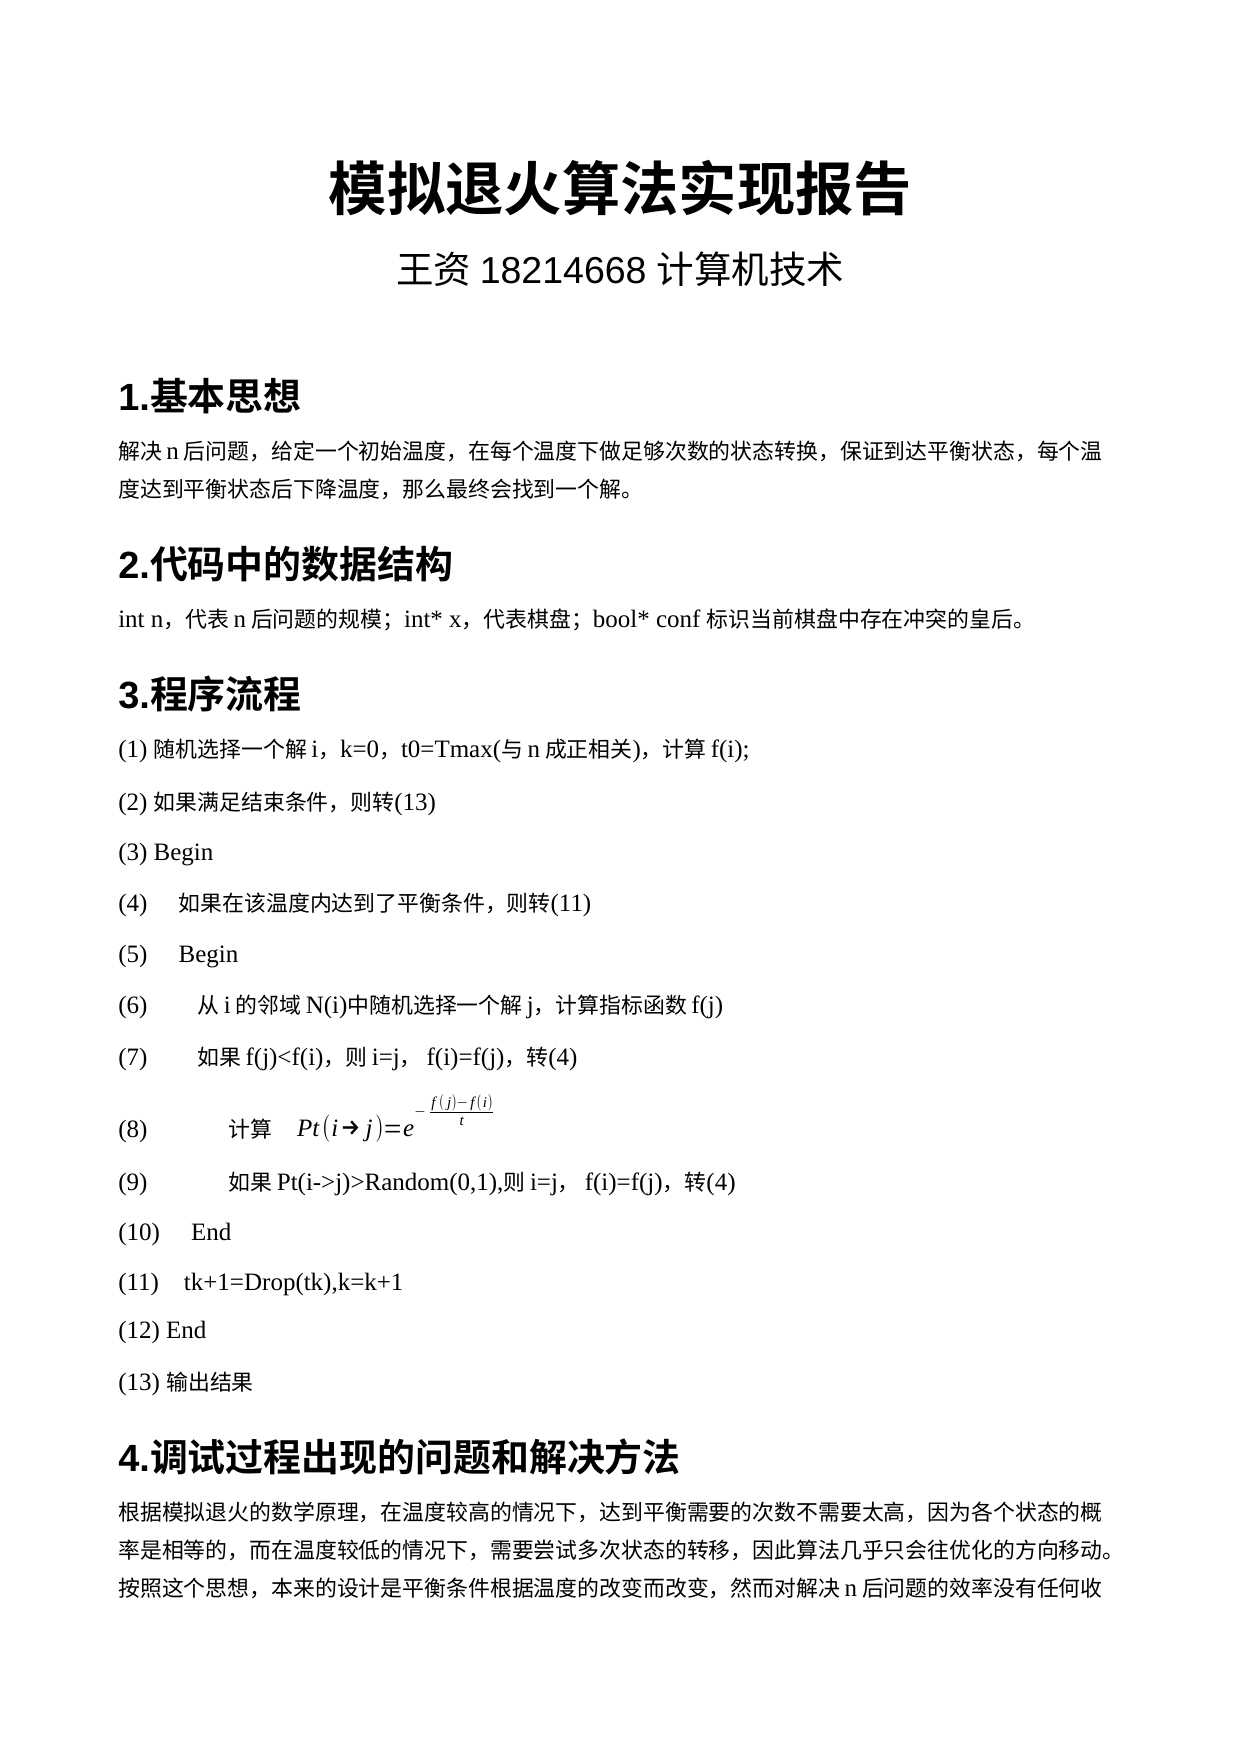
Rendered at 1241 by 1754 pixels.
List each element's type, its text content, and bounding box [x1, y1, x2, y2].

text 解决n后问题，给定一个初始温度，在每个温度下做足够次数的状态转换，保证到达平衡状态，每个温度达到平衡状态后下降温度，那么最终会找到一个解。 [118, 434, 1122, 503]
subtitle 3.程序流程 [118, 665, 1122, 720]
text (11) tk+1=Drop(tk),k=k+1 [118, 1267, 1122, 1295]
text (7) 如果f(j)<f(i)，则i=j， f(i)=f(j)，转(4) [118, 1040, 1122, 1072]
text (5) Begin [118, 939, 1122, 968]
subtitle 1.基本思想 [118, 366, 1122, 421]
subtitle 4.调试过程出现的问题和解决方法 [118, 1428, 1122, 1482]
text (8) 计算 [118, 1093, 1122, 1144]
text (12) End [118, 1316, 1122, 1344]
text (6) 从i的邻域N(i)中随机选择一个解j，计算指标函数f(j) [118, 988, 1122, 1019]
text (2) 如果满足结束条件，则转(13) [118, 785, 1122, 816]
text (1) 随机选择一个解i，k=0，t0=Tmax(与n成正相关)，计算f(i); [118, 732, 1122, 764]
text (13) 输出结果 [118, 1365, 1122, 1396]
text (3) Begin [118, 837, 1122, 866]
text 根据模拟退火的数学原理，在温度较高的情况下，达到平衡需要的次数不需要太高，因为各个状态的概率是相等的，而在温度较低的情况下，需要尝试多次状态的转移，因此算法几乎只会往优化的方向移动。按照这个思想，本来的设计是平衡条件根据温度的改变而改变，然而对解决n后问题的效率没有任何收 [118, 1495, 1122, 1602]
text (4) 如果在该温度内达到了平衡条件，则转(11) [118, 886, 1122, 918]
text (9) 如果Pt(i->j)>Random(0,1),则i=j， f(i)=f(j)，转(4) [118, 1165, 1122, 1197]
text (10) End [118, 1217, 1122, 1246]
text int n，代表n后问题的规模；int* x，代表棋盘；bool* conf 标识当前棋盘中存在冲突的皇后。 [118, 602, 1122, 634]
subtitle 2.代码中的数据结构 [118, 534, 1122, 589]
title 模拟退火算法实现报告 [118, 143, 1122, 228]
subtitle 王资 18214668 计算机技术 [118, 240, 1122, 294]
